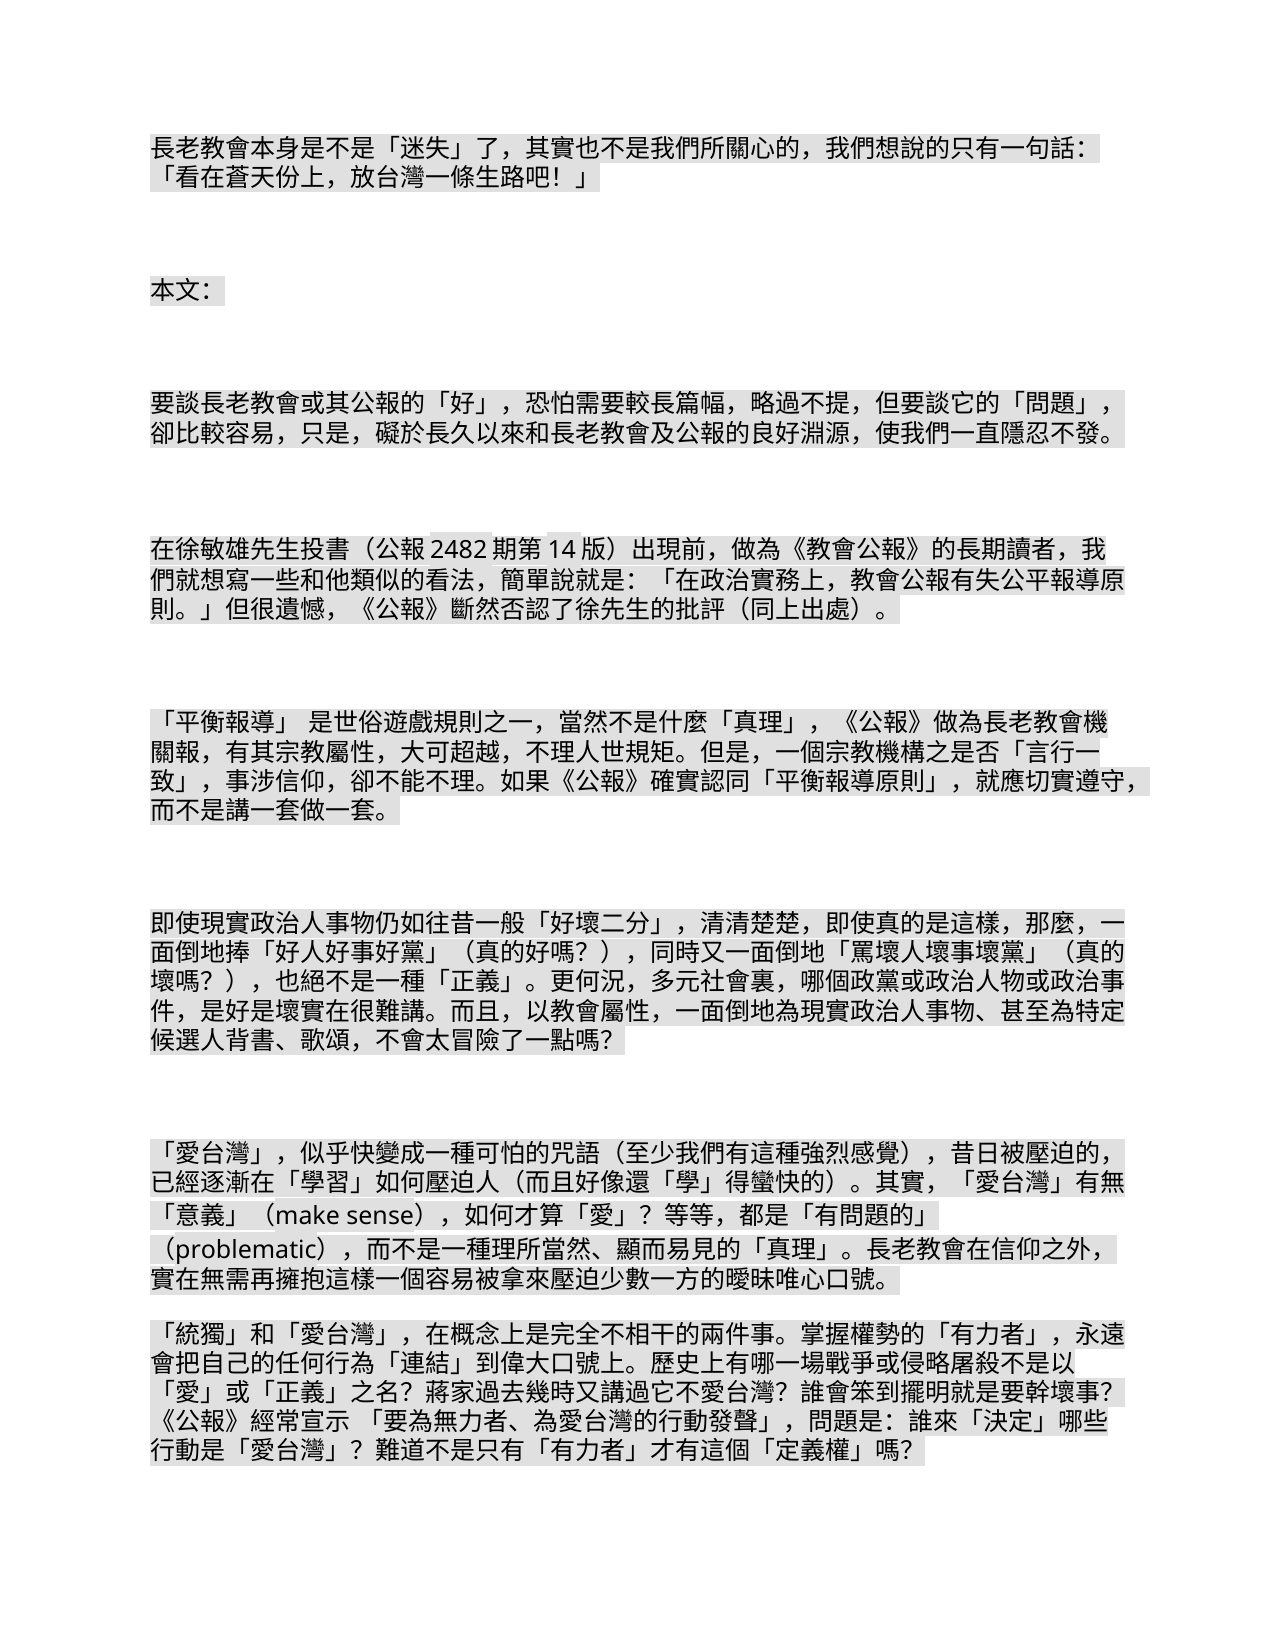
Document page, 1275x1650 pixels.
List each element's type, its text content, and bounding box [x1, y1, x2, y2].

text 「統獨」和「愛台灣」，在概念上是完全不相干的兩件事。掌握權勢的「有力者」，永遠會把自己的任何行為「連結」到偉大口號上。歷史上有哪一場戰爭或侵略屠殺不是以「愛」或「正義」之名？蔣家過去幾時又講過它不愛台灣？誰會笨到擺明就是要幹壞事？《公報》經常宣示 「要為無力者、為愛台灣的行動發聲」，問題是：誰來「決定」哪些行動是「愛台灣」？難道不是只有「有力者」才有這個「定義權」嗎？ [150, 1320, 1125, 1466]
text 「愛台灣」，似乎快變成一種可怕的咒語（至少我們有這種強烈感覺），昔日被壓迫的，已經逐漸在「學習」如何壓迫人（而且好像還「學」得蠻快的）。其實，「愛台灣」有無「意義」（make sense），如何才算「愛」？等等，都是「有問題的」（problematic），而不是一種理所當然、顯而易見的「真理」。長老教會在信仰之外，實在無需再擁抱這樣一個容易被拿來壓迫少數一方的曖昧唯心口號。 [150, 1139, 1125, 1295]
text 在徐敏雄先生投書（公報2482期第14版）出現前，做為《教會公報》的長期讀者，我們就想寫一些和他類似的看法，簡單說就是：「在政治實務上，教會公報有失公平報導原則。」但很遺憾，《公報》斷然否認了徐先生的批評（同上出處）。 [150, 532, 1125, 624]
text 長老教會本身是不是「迷失」了，其實也不是我們所關心的，我們想說的只有一句話：「看在蒼天份上，放台灣一條生路吧！」 [150, 134, 1125, 192]
text 本文： [150, 276, 1125, 306]
text 即使現實政治人事物仍如往昔一般「好壞二分」，清清楚楚，即使真的是這樣，那麼，一面倒地捧「好人好事好黨」（真的好嗎？），同時又一面倒地「罵壞人壞事壞黨」（真的壞嗎？），也絕不是一種「正義」。更何況，多元社會裏，哪個政黨或政治人物或政治事件，是好是壞實在很難講。而且，以教會屬性，一面倒地為現實政治人事物、甚至為特定候選人背書、歌頌，不會太冒險了一點嗎？ [150, 909, 1125, 1055]
text 「平衡報導」 是世俗遊戲規則之一，當然不是什麼「真理」，《公報》做為長老教會機關報，有其宗教屬性，大可超越，不理人世規矩。但是，一個宗教機構之是否「言行一致」，事涉信仰，卻不能不理。如果《公報》確實認同「平衡報導原則」，就應切實遵守，而不是講一套做一套。 [150, 708, 1125, 825]
text 要談長老教會或其公報的「好」，恐怕需要較長篇幅，略過不提，但要談它的「問題」，卻比較容易，只是，礙於長久以來和長老教會及公報的良好淵源，使我們一直隱忍不發。 [150, 390, 1125, 448]
